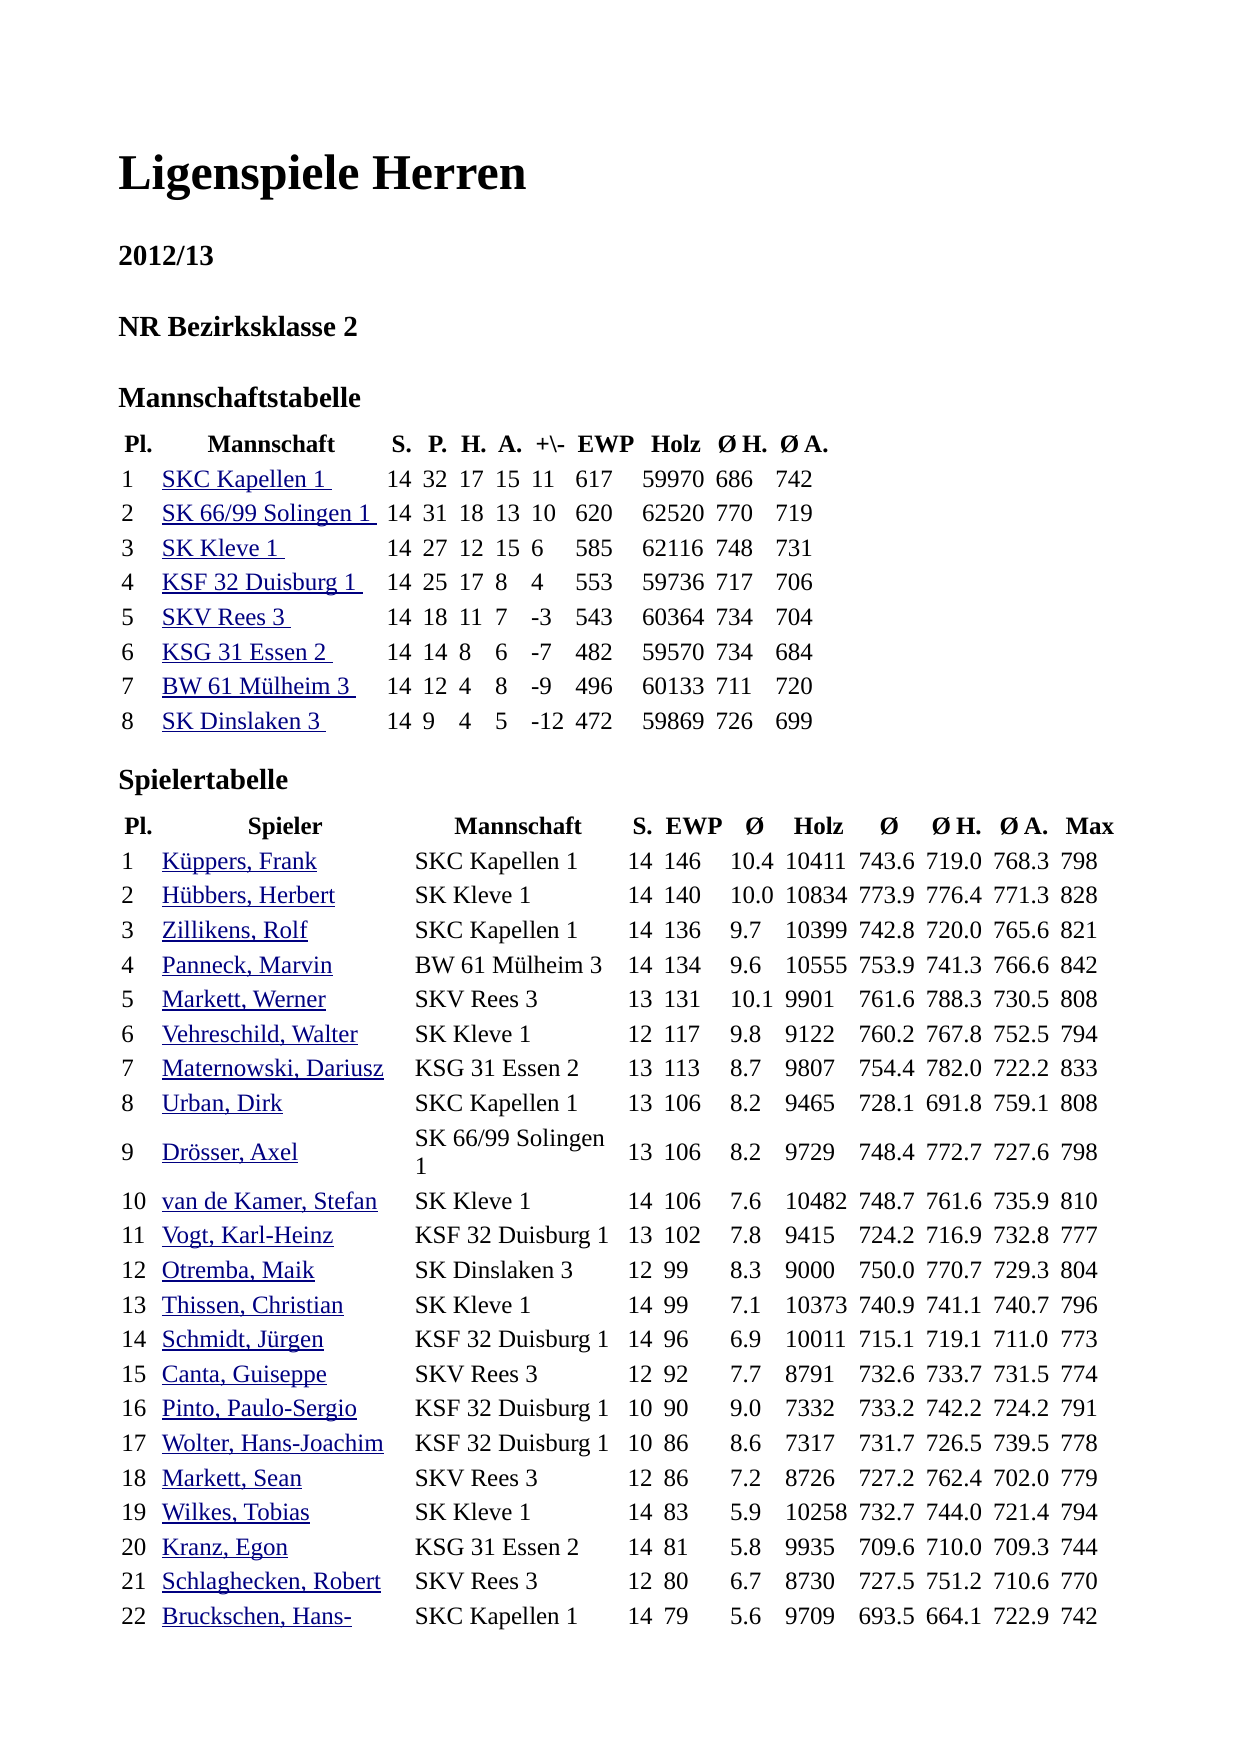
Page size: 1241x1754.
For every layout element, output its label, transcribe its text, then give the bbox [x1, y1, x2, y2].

table_cell Schmidt, Jürgen [159, 1321, 412, 1356]
table_cell 9935 [782, 1529, 855, 1563]
table_cell 81 [660, 1529, 727, 1563]
table_cell 83 [660, 1494, 727, 1529]
table_cell KSF 32 Duisburg 1 [412, 1391, 624, 1425]
table_cell 13 [118, 1287, 159, 1321]
table_cell 99 [660, 1287, 727, 1321]
table_cell SK Kleve 1 [412, 878, 624, 912]
table_cell 14 [624, 1287, 660, 1321]
table_cell SKC Kapellen 1 [159, 461, 383, 495]
table_cell KSG 31 Essen 2 [159, 634, 383, 668]
table_cell 15 [492, 530, 528, 564]
table_cell 720 [772, 668, 835, 703]
table_cell 699 [772, 703, 835, 737]
table_cell 12 [624, 1564, 660, 1598]
table_cell 14 [384, 634, 419, 668]
table_cell Bruckschen, Hans- [159, 1598, 412, 1633]
table_cell 739.5 [990, 1425, 1057, 1460]
table_cell 702.0 [990, 1460, 1057, 1494]
table_cell 15 [492, 461, 528, 495]
table_cell 16 [118, 1391, 159, 1425]
table_cell 710.0 [923, 1529, 990, 1563]
table_cell SKC Kapellen 1 [412, 1085, 624, 1120]
table_cell 6.9 [727, 1321, 782, 1356]
table_cell SK Kleve 1 [412, 1016, 624, 1051]
table_cell 9000 [782, 1252, 855, 1287]
table_cell 10555 [782, 947, 855, 981]
table_cell 753.9 [855, 947, 923, 981]
table_cell Maternowski, Dariusz [159, 1051, 412, 1085]
table_cell 9465 [782, 1085, 855, 1120]
table_cell 14 [624, 1529, 660, 1563]
table_cell Pinto, Paulo-Sergio [159, 1391, 412, 1425]
table_cell 709.3 [990, 1529, 1057, 1563]
table_cell 12 [118, 1252, 159, 1287]
table_cell 8.6 [727, 1425, 782, 1460]
table_cell 728.1 [855, 1085, 923, 1120]
table_cell 759.1 [990, 1085, 1057, 1120]
table_cell SKC Kapellen 1 [412, 912, 624, 947]
table_cell 4 [456, 703, 492, 737]
table_cell Hübbers, Herbert [159, 878, 412, 912]
table_cell 748.4 [855, 1120, 923, 1183]
table_cell 482 [572, 634, 639, 668]
table_cell 722.2 [990, 1051, 1057, 1085]
table_cell 5.9 [727, 1494, 782, 1529]
table_cell 772.7 [923, 1120, 990, 1183]
table_cell 719.0 [923, 843, 990, 878]
table_cell 732.6 [855, 1356, 923, 1391]
table_cell 722.9 [990, 1598, 1057, 1633]
table_cell 136 [660, 912, 727, 947]
table_cell 106 [660, 1085, 727, 1120]
table_cell Wolter, Hans-Joachim [159, 1425, 412, 1460]
table_cell KSG 31 Essen 2 [412, 1529, 624, 1563]
table_cell 60364 [639, 599, 712, 634]
table_cell 62116 [639, 530, 712, 564]
table_cell 808 [1057, 981, 1122, 1016]
table_cell 12 [624, 1356, 660, 1391]
table_cell 710.6 [990, 1564, 1057, 1598]
table_cell 720.0 [923, 912, 990, 947]
table_cell 8 [118, 703, 159, 737]
table_cell 10482 [782, 1183, 855, 1218]
subtitle Spielertabelle [118, 762, 1122, 796]
table_cell 724.2 [990, 1391, 1057, 1425]
table_cell 767.8 [923, 1016, 990, 1051]
table_cell 14 [384, 565, 419, 599]
table_cell 5.8 [727, 1529, 782, 1563]
table_cell 733.2 [855, 1391, 923, 1425]
table_cell 778 [1057, 1425, 1122, 1460]
table_cell 14 [420, 634, 456, 668]
table_cell SKC Kapellen 1 [412, 1598, 624, 1633]
table_header Mannschaft [412, 809, 624, 843]
table_cell 59970 [639, 461, 712, 495]
table_cell Zillikens, Rolf [159, 912, 412, 947]
table_cell 13 [624, 1218, 660, 1252]
table_cell 727.6 [990, 1120, 1057, 1183]
table_cell 731 [772, 530, 835, 564]
table_cell 2 [118, 878, 159, 912]
table_cell Markett, Sean [159, 1460, 412, 1494]
table_header Max [1057, 809, 1122, 843]
table_cell 134 [660, 947, 727, 981]
table_cell 750.0 [855, 1252, 923, 1287]
table_cell 11 [528, 461, 572, 495]
table_cell 8730 [782, 1564, 855, 1598]
table_cell 8 [492, 565, 528, 599]
table_header Mannschaft [159, 426, 383, 461]
subtitle NR Bezirksklasse 2 [118, 309, 1122, 343]
table_cell 92 [660, 1356, 727, 1391]
table_cell 472 [572, 703, 639, 737]
table_cell 734 [713, 634, 772, 668]
table_cell Markett, Werner [159, 981, 412, 1016]
table_cell 117 [660, 1016, 727, 1051]
table_header H. [456, 426, 492, 461]
table_header EWP [660, 809, 727, 843]
table_cell SKV Rees 3 [412, 1356, 624, 1391]
table_cell SK Dinslaken 3 [412, 1252, 624, 1287]
table_cell SKV Rees 3 [412, 1460, 624, 1494]
table_cell 17 [456, 461, 492, 495]
table_cell 7.8 [727, 1218, 782, 1252]
table_cell 10373 [782, 1287, 855, 1321]
table_cell 3 [118, 912, 159, 947]
table_cell 762.4 [923, 1460, 990, 1494]
table_cell 719.1 [923, 1321, 990, 1356]
table_cell 740.7 [990, 1287, 1057, 1321]
table_cell 62520 [639, 495, 712, 530]
table_cell 7332 [782, 1391, 855, 1425]
table_cell 9901 [782, 981, 855, 1016]
table_cell 620 [572, 495, 639, 530]
table_cell 7.7 [727, 1356, 782, 1391]
table_cell 14 [384, 530, 419, 564]
table_cell 17 [456, 565, 492, 599]
table_cell Vehreschild, Walter [159, 1016, 412, 1051]
table_cell 13 [492, 495, 528, 530]
table_cell SK 66/99 Solingen 1 [412, 1120, 624, 1183]
table_cell 4 [456, 668, 492, 703]
table_cell Otremba, Maik [159, 1252, 412, 1287]
table_cell 744.0 [923, 1494, 990, 1529]
table_cell 14 [384, 495, 419, 530]
table_cell 744 [1057, 1529, 1122, 1563]
table_cell 7317 [782, 1425, 855, 1460]
table_cell 776.4 [923, 878, 990, 912]
table_cell 721.4 [990, 1494, 1057, 1529]
table_cell 59736 [639, 565, 712, 599]
table_cell 7.6 [727, 1183, 782, 1218]
table_cell 742.8 [855, 912, 923, 947]
table_cell 773 [1057, 1321, 1122, 1356]
table_cell 20 [118, 1529, 159, 1563]
table_cell 617 [572, 461, 639, 495]
table_cell 14 [624, 1494, 660, 1529]
table_cell 6 [492, 634, 528, 668]
table_cell 748.7 [855, 1183, 923, 1218]
table_cell 804 [1057, 1252, 1122, 1287]
table_cell 748 [713, 530, 772, 564]
table_cell 734 [713, 599, 772, 634]
table_cell 821 [1057, 912, 1122, 947]
table_header A. [492, 426, 528, 461]
table_header Ø H. [923, 809, 990, 843]
table_cell 10258 [782, 1494, 855, 1529]
table_cell 13 [624, 1120, 660, 1183]
table_cell 31 [420, 495, 456, 530]
table_cell 1 [118, 843, 159, 878]
table_cell Canta, Guiseppe [159, 1356, 412, 1391]
table_cell SK Kleve 1 [412, 1494, 624, 1529]
table_cell 731.7 [855, 1425, 923, 1460]
table_cell 12 [456, 530, 492, 564]
table_cell Kranz, Egon [159, 1529, 412, 1563]
table_cell 4 [118, 565, 159, 599]
table_cell 8 [118, 1085, 159, 1120]
subtitle 2012/13 [118, 238, 1122, 272]
table_cell 9.8 [727, 1016, 782, 1051]
table_cell 106 [660, 1183, 727, 1218]
table_cell 766.6 [990, 947, 1057, 981]
table_cell 9709 [782, 1598, 855, 1633]
table_cell 741.3 [923, 947, 990, 981]
table_cell 691.8 [923, 1085, 990, 1120]
table_cell 14 [384, 599, 419, 634]
table_cell KSG 31 Essen 2 [412, 1051, 624, 1085]
table_cell 86 [660, 1425, 727, 1460]
table_cell 760.2 [855, 1016, 923, 1051]
table_cell 106 [660, 1120, 727, 1183]
table_header Ø A. [772, 426, 835, 461]
table_cell 27 [420, 530, 456, 564]
table_cell Urban, Dirk [159, 1085, 412, 1120]
table_cell 12 [420, 668, 456, 703]
table_cell Küppers, Frank [159, 843, 412, 878]
table_header Spieler [159, 809, 412, 843]
table_cell 684 [772, 634, 835, 668]
table_header Ø H. [713, 426, 772, 461]
table_cell 9.0 [727, 1391, 782, 1425]
table_cell 6 [118, 1016, 159, 1051]
table_header Holz [639, 426, 712, 461]
table_header P. [420, 426, 456, 461]
table_cell SKC Kapellen 1 [412, 843, 624, 878]
table_cell 10.4 [727, 843, 782, 878]
table_cell 9.6 [727, 947, 782, 981]
table_cell 10 [118, 1183, 159, 1218]
table_cell 32 [420, 461, 456, 495]
table_cell 693.5 [855, 1598, 923, 1633]
table_cell 7.2 [727, 1460, 782, 1494]
table_cell 8791 [782, 1356, 855, 1391]
table_cell KSF 32 Duisburg 1 [412, 1321, 624, 1356]
table_cell 10 [528, 495, 572, 530]
table_cell 704 [772, 599, 835, 634]
table_cell 798 [1057, 843, 1122, 878]
table_cell 828 [1057, 878, 1122, 912]
table_header Ø [855, 809, 923, 843]
table_cell 18 [420, 599, 456, 634]
table_cell SKV Rees 3 [412, 981, 624, 1016]
table_cell 9807 [782, 1051, 855, 1085]
table_cell 11 [118, 1218, 159, 1252]
table_cell 761.6 [923, 1183, 990, 1218]
table_cell KSF 32 Duisburg 1 [412, 1218, 624, 1252]
table_cell SK Kleve 1 [412, 1183, 624, 1218]
table_cell 743.6 [855, 843, 923, 878]
table_cell 9 [420, 703, 456, 737]
table_cell 771.3 [990, 878, 1057, 912]
table_cell 3 [118, 530, 159, 564]
table_cell 711.0 [990, 1321, 1057, 1356]
table_cell 664.1 [923, 1598, 990, 1633]
table_cell 7.1 [727, 1287, 782, 1321]
table_cell 808 [1057, 1085, 1122, 1120]
table_cell 12 [624, 1252, 660, 1287]
table_cell Wilkes, Tobias [159, 1494, 412, 1529]
table_cell 140 [660, 878, 727, 912]
table_cell 99 [660, 1252, 727, 1287]
table_header S. [384, 426, 419, 461]
table_header S. [624, 809, 660, 843]
table_cell Schlaghecken, Robert [159, 1564, 412, 1598]
table_cell 731.5 [990, 1356, 1057, 1391]
table_cell 146 [660, 843, 727, 878]
table_cell 733.7 [923, 1356, 990, 1391]
table_cell 59570 [639, 634, 712, 668]
table_cell 8.7 [727, 1051, 782, 1085]
table_cell 8726 [782, 1460, 855, 1494]
table_cell 14 [624, 878, 660, 912]
table_cell Thissen, Christian [159, 1287, 412, 1321]
table_header +\- [528, 426, 572, 461]
table_cell 711 [713, 668, 772, 703]
table_cell 5 [118, 981, 159, 1016]
table_cell 18 [456, 495, 492, 530]
table_cell 774 [1057, 1356, 1122, 1391]
table_cell 10 [624, 1391, 660, 1425]
table_cell 709.6 [855, 1529, 923, 1563]
table_cell 751.2 [923, 1564, 990, 1598]
table_cell 18 [118, 1460, 159, 1494]
table_cell 14 [384, 668, 419, 703]
table_cell 791 [1057, 1391, 1122, 1425]
table_cell 8 [456, 634, 492, 668]
table_header Ø A. [990, 809, 1057, 843]
table_cell 10834 [782, 878, 855, 912]
table_cell 770 [713, 495, 772, 530]
table_cell 765.6 [990, 912, 1057, 947]
table_cell 5 [118, 599, 159, 634]
table_cell 14 [624, 1321, 660, 1356]
table_cell SK Kleve 1 [412, 1287, 624, 1321]
table_cell 10399 [782, 912, 855, 947]
table_cell 8.3 [727, 1252, 782, 1287]
table_cell SK 66/99 Solingen 1 [159, 495, 383, 530]
table_cell -9 [528, 668, 572, 703]
table_header Pl. [118, 426, 159, 461]
table_cell 11 [456, 599, 492, 634]
table_cell 59869 [639, 703, 712, 737]
table_cell 732.8 [990, 1218, 1057, 1252]
table_cell 727.5 [855, 1564, 923, 1598]
table_cell 60133 [639, 668, 712, 703]
table_cell 15 [118, 1356, 159, 1391]
table_cell -7 [528, 634, 572, 668]
table_cell 833 [1057, 1051, 1122, 1085]
table_cell 131 [660, 981, 727, 1016]
table_cell 8.2 [727, 1085, 782, 1120]
table_cell 585 [572, 530, 639, 564]
table_cell 9415 [782, 1218, 855, 1252]
table_cell 25 [420, 565, 456, 599]
table_cell 8 [492, 668, 528, 703]
table_cell 794 [1057, 1494, 1122, 1529]
table_cell 782.0 [923, 1051, 990, 1085]
table_cell 10011 [782, 1321, 855, 1356]
table_cell 80 [660, 1564, 727, 1598]
table_cell 86 [660, 1460, 727, 1494]
table_cell 752.5 [990, 1016, 1057, 1051]
table_cell 79 [660, 1598, 727, 1633]
table_cell 543 [572, 599, 639, 634]
table_cell 14 [384, 703, 419, 737]
table_cell 810 [1057, 1183, 1122, 1218]
table_cell 113 [660, 1051, 727, 1085]
table_cell 14 [118, 1321, 159, 1356]
table_cell -12 [528, 703, 572, 737]
table_cell BW 61 Mülheim 3 [159, 668, 383, 703]
table_cell van de Kamer, Stefan [159, 1183, 412, 1218]
subtitle Ligenspiele Herren [118, 143, 1122, 201]
table_cell 716.9 [923, 1218, 990, 1252]
table_cell 13 [624, 1051, 660, 1085]
table_cell SKV Rees 3 [159, 599, 383, 634]
table_cell SK Dinslaken 3 [159, 703, 383, 737]
table_cell 724.2 [855, 1218, 923, 1252]
table_cell 9729 [782, 1120, 855, 1183]
table_cell 742 [1057, 1598, 1122, 1633]
table_cell 7 [118, 668, 159, 703]
table_cell 794 [1057, 1016, 1122, 1051]
table_header Pl. [118, 809, 159, 843]
table_cell 14 [624, 1598, 660, 1633]
table_header EWP [572, 426, 639, 461]
table_cell 9.7 [727, 912, 782, 947]
table_cell 5.6 [727, 1598, 782, 1633]
table_cell 7 [492, 599, 528, 634]
table_cell 730.5 [990, 981, 1057, 1016]
table_cell 726 [713, 703, 772, 737]
table_cell 14 [624, 1183, 660, 1218]
table_cell 21 [118, 1564, 159, 1598]
table_header Ø [727, 809, 782, 843]
table_cell 12 [624, 1016, 660, 1051]
table_cell 102 [660, 1218, 727, 1252]
subtitle Mannschaftstabelle [118, 380, 1122, 414]
table_cell 7 [118, 1051, 159, 1085]
table_cell 754.4 [855, 1051, 923, 1085]
table_cell 6 [528, 530, 572, 564]
table_cell 6 [118, 634, 159, 668]
table_cell 14 [624, 912, 660, 947]
table_cell 777 [1057, 1218, 1122, 1252]
table_cell 17 [118, 1425, 159, 1460]
table_cell KSF 32 Duisburg 1 [412, 1425, 624, 1460]
table_cell 14 [624, 947, 660, 981]
table_cell 686 [713, 461, 772, 495]
table_cell Panneck, Marvin [159, 947, 412, 981]
table_cell Vogt, Karl-Heinz [159, 1218, 412, 1252]
table_cell 19 [118, 1494, 159, 1529]
table_cell 742.2 [923, 1391, 990, 1425]
table_cell 798 [1057, 1120, 1122, 1183]
table_cell 4 [118, 947, 159, 981]
table_cell -3 [528, 599, 572, 634]
table_cell 726.5 [923, 1425, 990, 1460]
table_cell 729.3 [990, 1252, 1057, 1287]
table_cell 2 [118, 495, 159, 530]
table_cell 22 [118, 1598, 159, 1633]
table_cell 768.3 [990, 843, 1057, 878]
table_cell 4 [528, 565, 572, 599]
table_cell 14 [384, 461, 419, 495]
table_cell 10.1 [727, 981, 782, 1016]
table_cell 6.7 [727, 1564, 782, 1598]
table_cell 10411 [782, 843, 855, 878]
table_cell Drösser, Axel [159, 1120, 412, 1183]
table_cell 10 [624, 1425, 660, 1460]
table_cell 8.2 [727, 1120, 782, 1183]
table_cell 770 [1057, 1564, 1122, 1598]
table_cell 9 [118, 1120, 159, 1183]
table_cell 10.0 [727, 878, 782, 912]
table_cell 788.3 [923, 981, 990, 1016]
table_cell KSF 32 Duisburg 1 [159, 565, 383, 599]
table_cell 741.1 [923, 1287, 990, 1321]
table_cell 779 [1057, 1460, 1122, 1494]
table_cell 1 [118, 461, 159, 495]
table_cell 761.6 [855, 981, 923, 1016]
table_cell 727.2 [855, 1460, 923, 1494]
table_cell 842 [1057, 947, 1122, 981]
table_cell SKV Rees 3 [412, 1564, 624, 1598]
table_cell 13 [624, 981, 660, 1016]
table_cell 773.9 [855, 878, 923, 912]
table_cell SK Kleve 1 [159, 530, 383, 564]
table_cell 12 [624, 1460, 660, 1494]
table_cell 732.7 [855, 1494, 923, 1529]
table_cell 553 [572, 565, 639, 599]
table_cell 715.1 [855, 1321, 923, 1356]
table_cell 96 [660, 1321, 727, 1356]
table_cell 770.7 [923, 1252, 990, 1287]
table_cell 719 [772, 495, 835, 530]
table_cell 740.9 [855, 1287, 923, 1321]
table_cell 5 [492, 703, 528, 737]
table_cell 735.9 [990, 1183, 1057, 1218]
table_cell 90 [660, 1391, 727, 1425]
table_cell 706 [772, 565, 835, 599]
table_cell 13 [624, 1085, 660, 1120]
table_header Holz [782, 809, 855, 843]
table_cell BW 61 Mülheim 3 [412, 947, 624, 981]
table_cell 742 [772, 461, 835, 495]
table_cell 496 [572, 668, 639, 703]
table_cell 9122 [782, 1016, 855, 1051]
table_cell 717 [713, 565, 772, 599]
table_cell 796 [1057, 1287, 1122, 1321]
table_cell 14 [624, 843, 660, 878]
